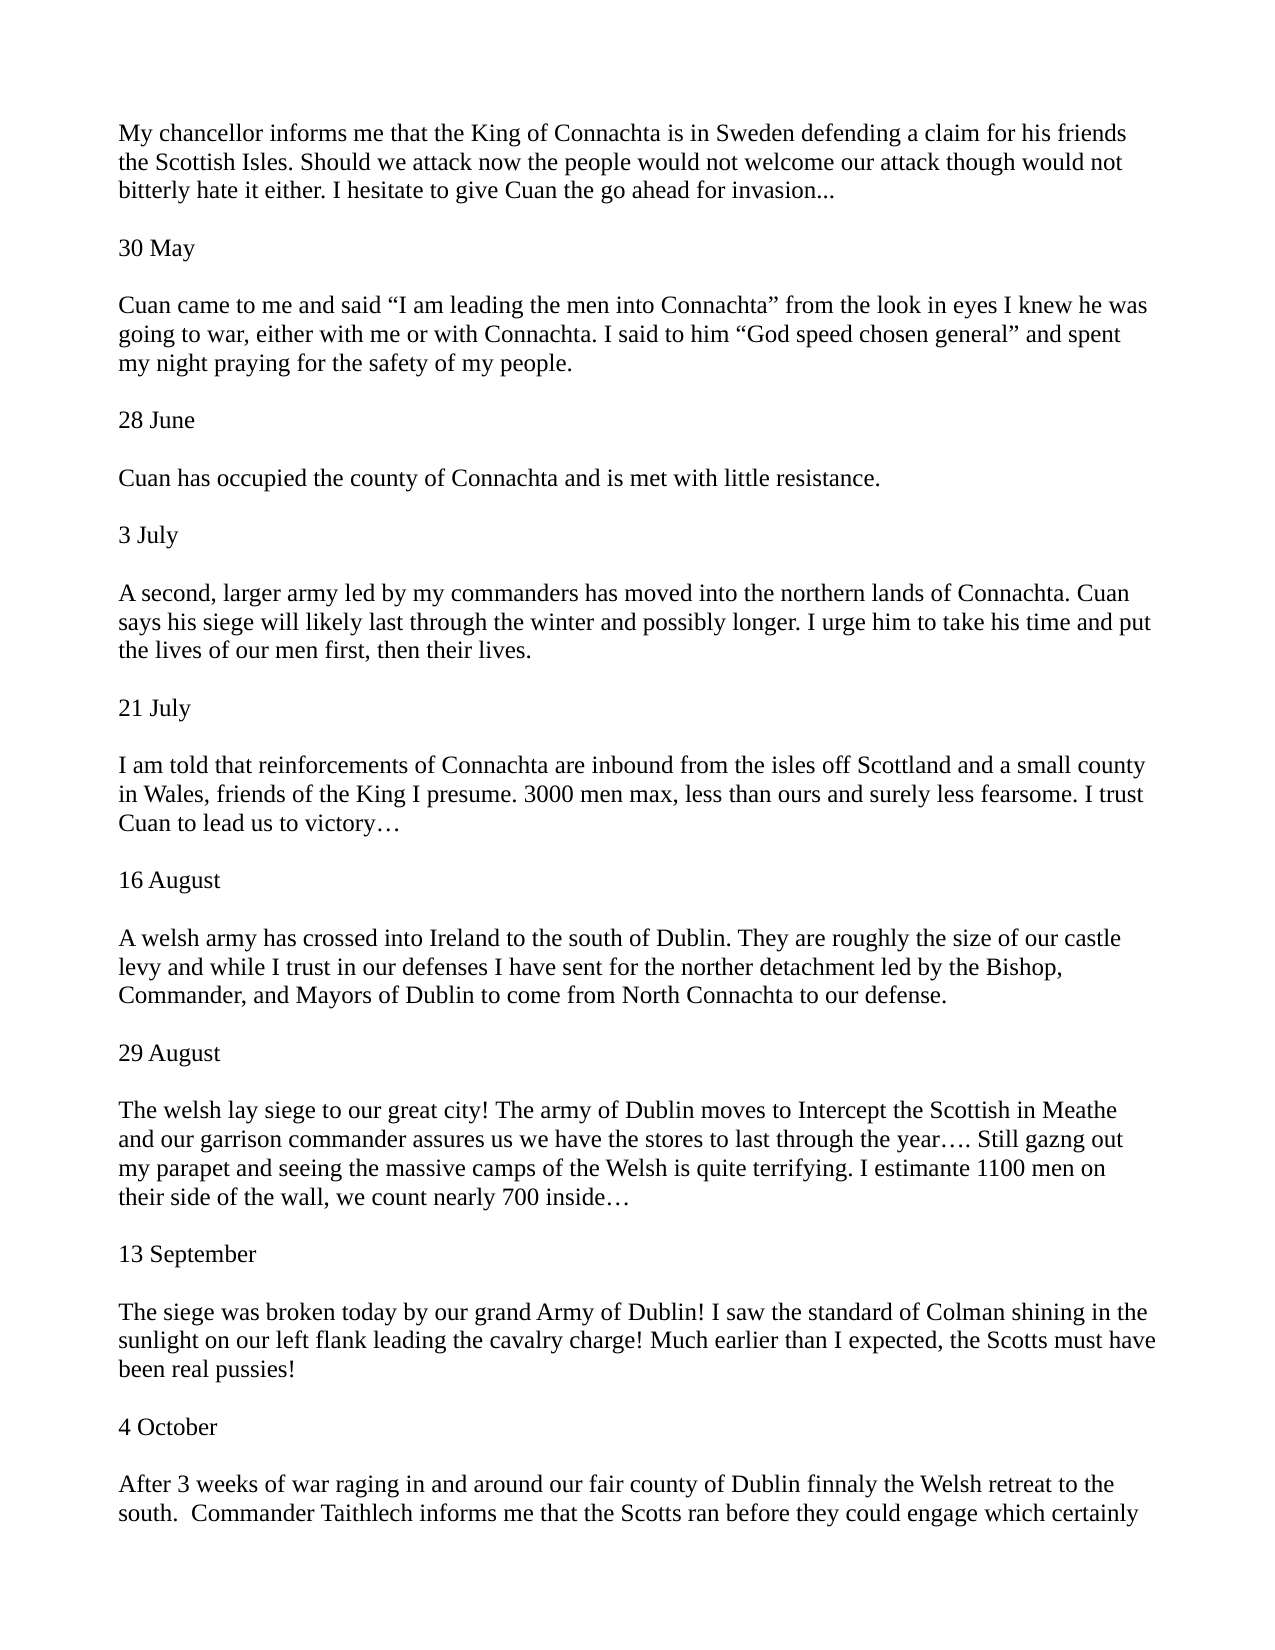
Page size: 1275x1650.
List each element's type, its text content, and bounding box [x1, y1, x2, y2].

text 16 August [118, 866, 1157, 894]
text I am told that reinforcements of Connachta are inbound from the isles off Scottland and a small county in Wales, friends of the King I presume. 3000 men max, less than ours and surely less fearsome. I trust Cuan to lead us to victory… [118, 751, 1157, 837]
text My chancellor informs me that the King of Connachta is in Sweden defending a claim for his friends the Scottish Isles. Should we attack now the people would not welcome our attack though would not bitterly hate it either. I hesitate to give Cuan the go ahead for invasion... [118, 118, 1157, 204]
text 30 May [118, 233, 1157, 262]
text After 3 weeks of war raging in and around our fair county of Dublin finnaly the Welsh retreat to the south. Commander Taithlech informs me that the Scotts ran before they could engage which certainly [118, 1469, 1157, 1527]
text 21 July [118, 693, 1157, 722]
text The siege was broken today by our grand Army of Dublin! I saw the standard of Colman shining in the sunlight on our left flank leading the cavalry charge! Much earlier than I expected, the Scotts must have been real pussies! [118, 1297, 1157, 1383]
text 3 July [118, 521, 1157, 549]
text The welsh lay siege to our great city! The army of Dublin moves to Intercept the Scottish in Meathe and our garrison commander assures us we have the stores to last through the year…. Still gazng out my parapet and seeing the massive camps of the Welsh is quite terrifying. I estimante 1100 men on their side of the wall, we count nearly 700 inside… [118, 1096, 1157, 1211]
text A welsh army has crossed into Ireland to the south of Dublin. They are roughly the size of our castle levy and while I trust in our defenses I have sent for the norther detachment led by the Bishop, Commander, and Mayors of Dublin to come from North Connachta to our defense. [118, 923, 1157, 1009]
text A second, larger army led by my commanders has moved into the northern lands of Connachta. Cuan says his siege will likely last through the winter and possibly longer. I urge him to take his time and put the lives of our men first, then their lives. [118, 578, 1157, 664]
text 13 September [118, 1239, 1157, 1268]
text Cuan has occupied the county of Connachta and is met with little resistance. [118, 463, 1157, 492]
text 28 June [118, 406, 1157, 434]
text 4 October [118, 1412, 1157, 1441]
text Cuan came to me and said “I am leading the men into Connachta” from the look in eyes I knew he was going to war, either with me or with Connachta. I said to him “God speed chosen general” and spent my night praying for the safety of my people. [118, 291, 1157, 377]
text 29 August [118, 1038, 1157, 1067]
